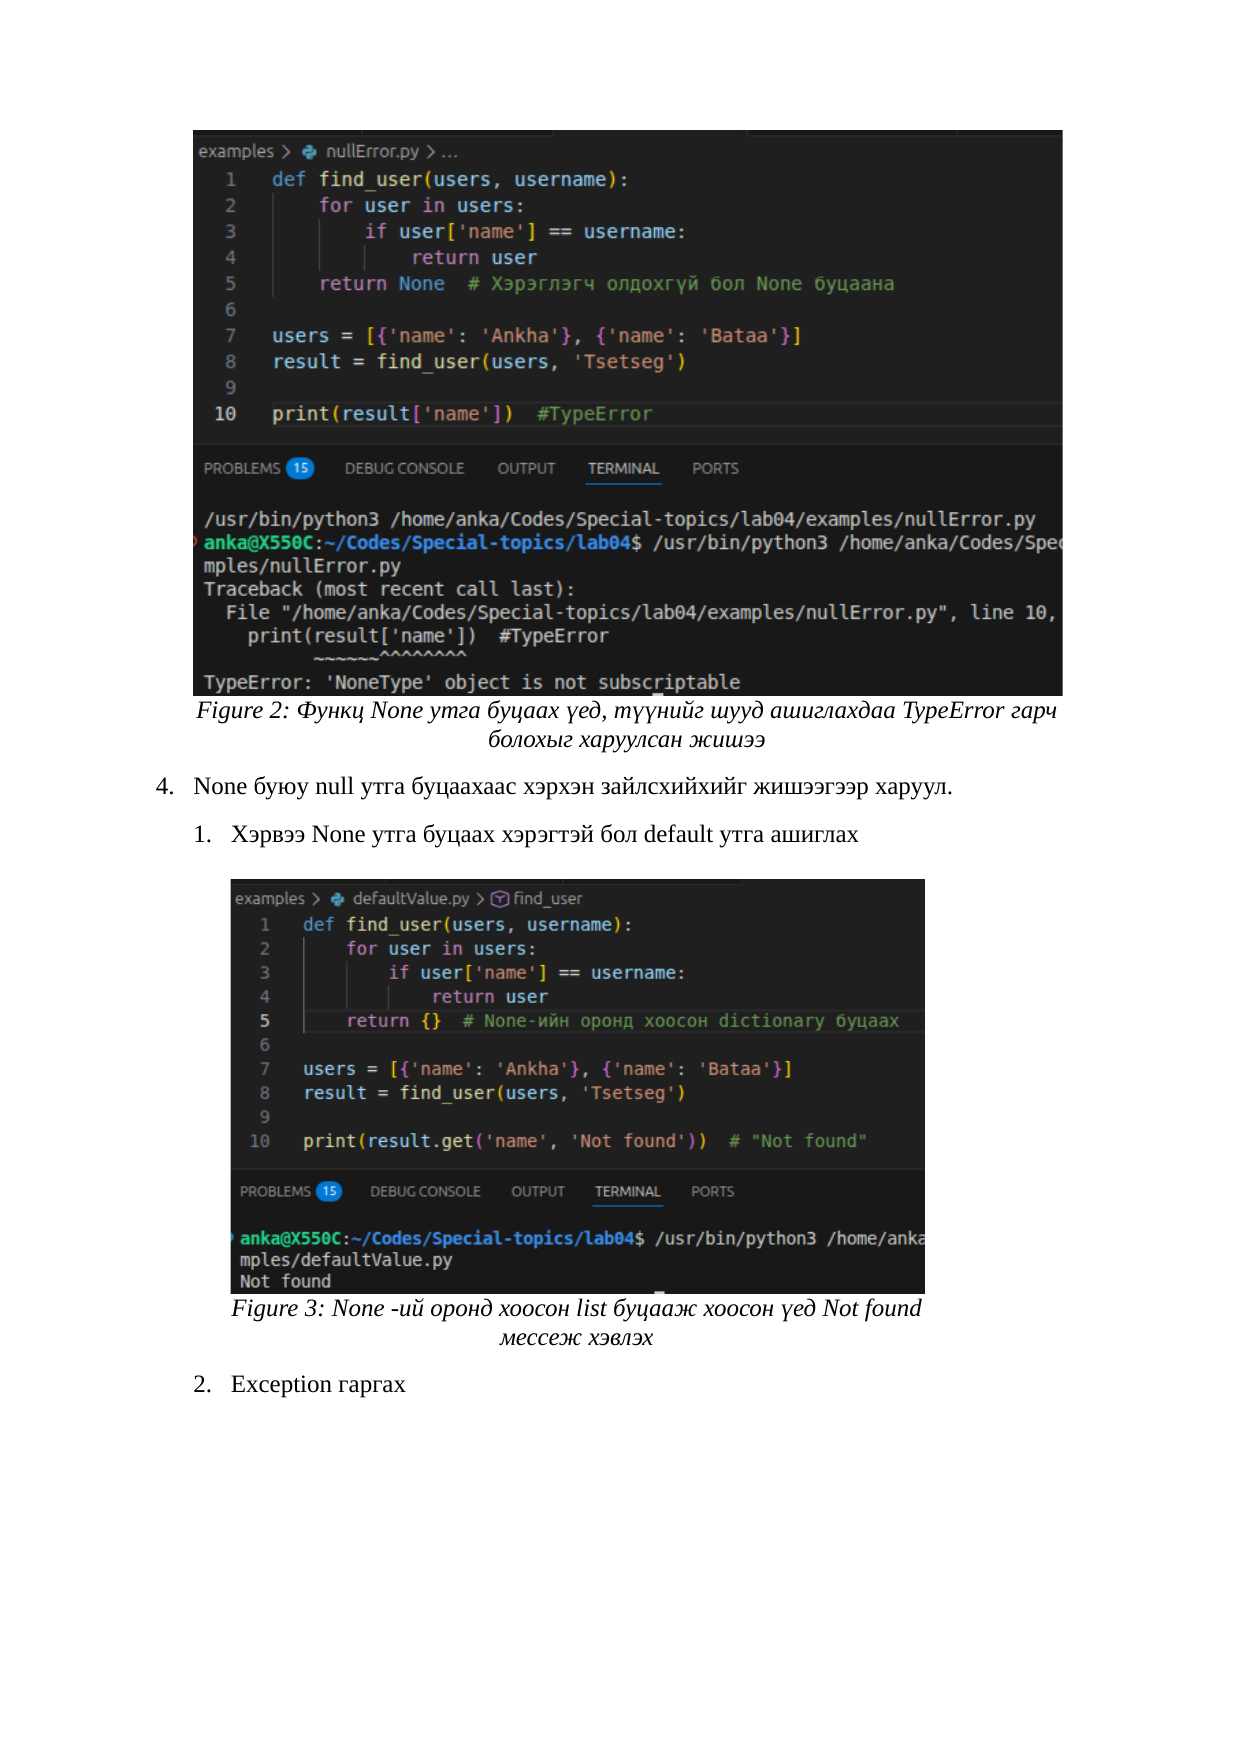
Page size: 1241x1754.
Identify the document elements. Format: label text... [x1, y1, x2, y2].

list Хэрвээ None утга буцаах хэрэгтэй бол default утга ашиглах [193, 819, 1122, 848]
list Figure 2: Функц None утга буцаах үед, түүнийг шууд ашиглахдаа TypeError гарч болохыг харуулсан жишээ [193, 696, 1062, 753]
picture [193, 130, 1063, 696]
list Figure 3: None -ий оронд хоосон list буцааж хоосон үед Not found мессеж хэвлэх [231, 1294, 925, 1351]
list None буюу null утга буцаахаас хэрхэн зайлсхийхийг жишээгээр харуул. [156, 771, 1122, 800]
picture [230, 879, 925, 1294]
list Exception гаргах [193, 1369, 1122, 1398]
